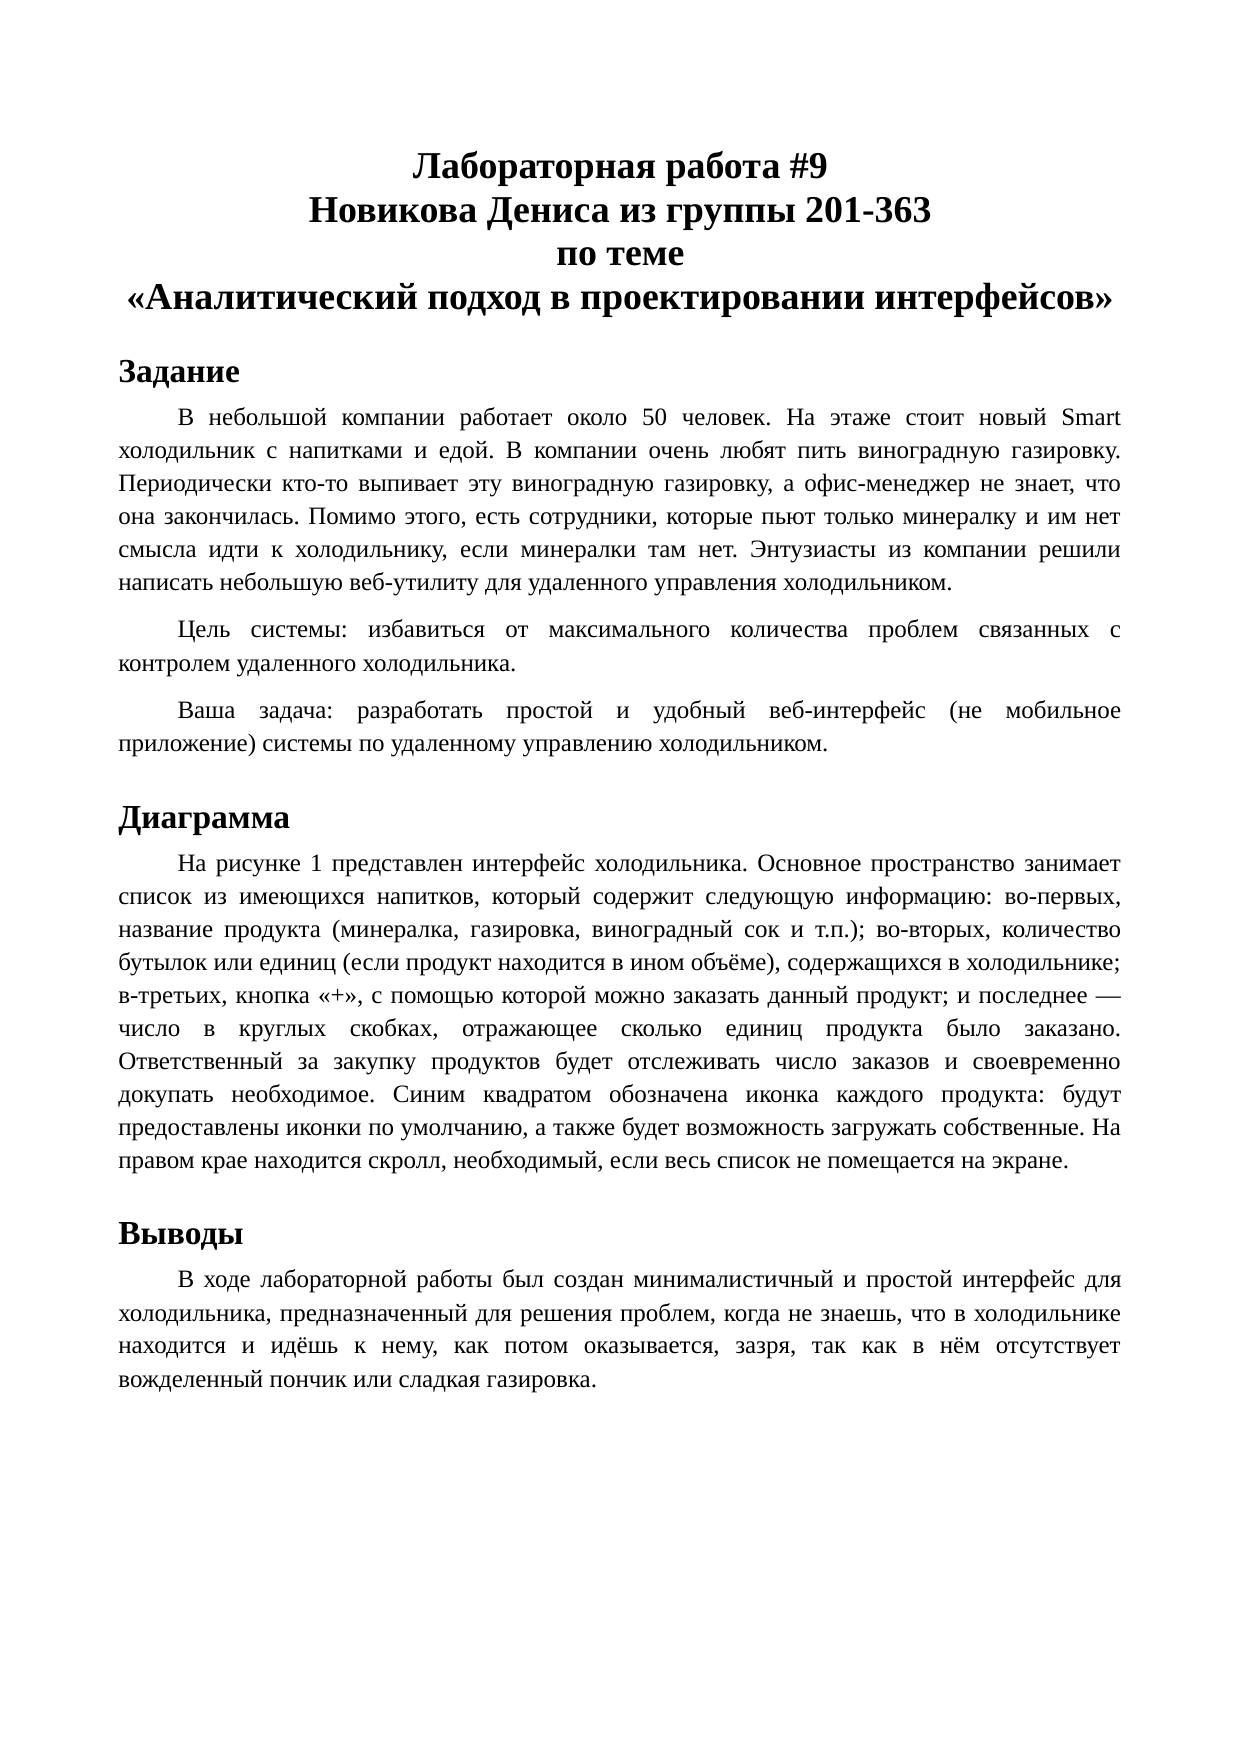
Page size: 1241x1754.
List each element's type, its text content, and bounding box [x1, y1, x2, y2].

text В небольшой компании работает около 50 человек. На этаже стоит новый Smart холодильник с напитками и едой. В компании очень любят пить виноградную газировку. Периодически кто-то выпивает эту виноградную газировку, а офис-менеджер не знает, что она закончилась. Помимо этого, есть сотрудники, которые пьют только минералку и им нет смысла идти к холодильнику, если минералки там нет. Энтузиасты из компании решили написать небольшую веб-утилиту для удаленного управления холодильником. [118, 402, 1122, 596]
subtitle Выводы [118, 1213, 1122, 1252]
text В ходе лабораторной работы был создан минималистичный и простой интерфейс для холодильника, предназначенный для решения проблем, когда не знаешь, что в холодильнике находится и идёшь к нему, как потом оказывается, зазря, так как в нём отсутствует вожделенный пончик или сладкая газировка. [118, 1264, 1122, 1392]
subtitle Новикова Дениса из группы 201-363 [118, 187, 1122, 230]
text На рисунке 1 представлен интерфейс холодильника. Основное пространство занимает список из имеющихся напитков, который содержит следующую информацию: во-первых, название продукта (минералка, газировка, виноградный сок и т.п.); во-вторых, количество бутылок или единиц (если продукт находится в ином объёме), содержащихся в холодильнике; в-третьих, кнопка «+», с помощью которой можно заказать данный продукт; и последнее — число в круглых скобках, отражающее сколько единиц продукта было заказано. Ответственный за закупку продуктов будет отслеживать число заказов и своевременно докупать необходимое. Синим квадратом обозначена иконка каждого продукта: будут предоставлены иконки по умолчанию, а также будет возможность загружать собственные. На правом крае находится скролл, необходимый, если весь список не помещается на экране. [118, 848, 1122, 1174]
subtitle Лабораторная работа #9 [118, 143, 1122, 187]
subtitle по теме [118, 230, 1122, 274]
subtitle «Аналитический подход в проектировании интерфейсов» [118, 274, 1122, 317]
text Ваша задача: разработать простой и удобный веб-интерфейс (не мобильное приложение) системы по удаленному управлению холодильником. [118, 695, 1122, 757]
text Цель системы: избавиться от максимального количества проблем связанных с контролем удаленного холодильника. [118, 614, 1122, 676]
subtitle Задание [118, 351, 1122, 389]
subtitle Диаграмма [118, 797, 1122, 835]
